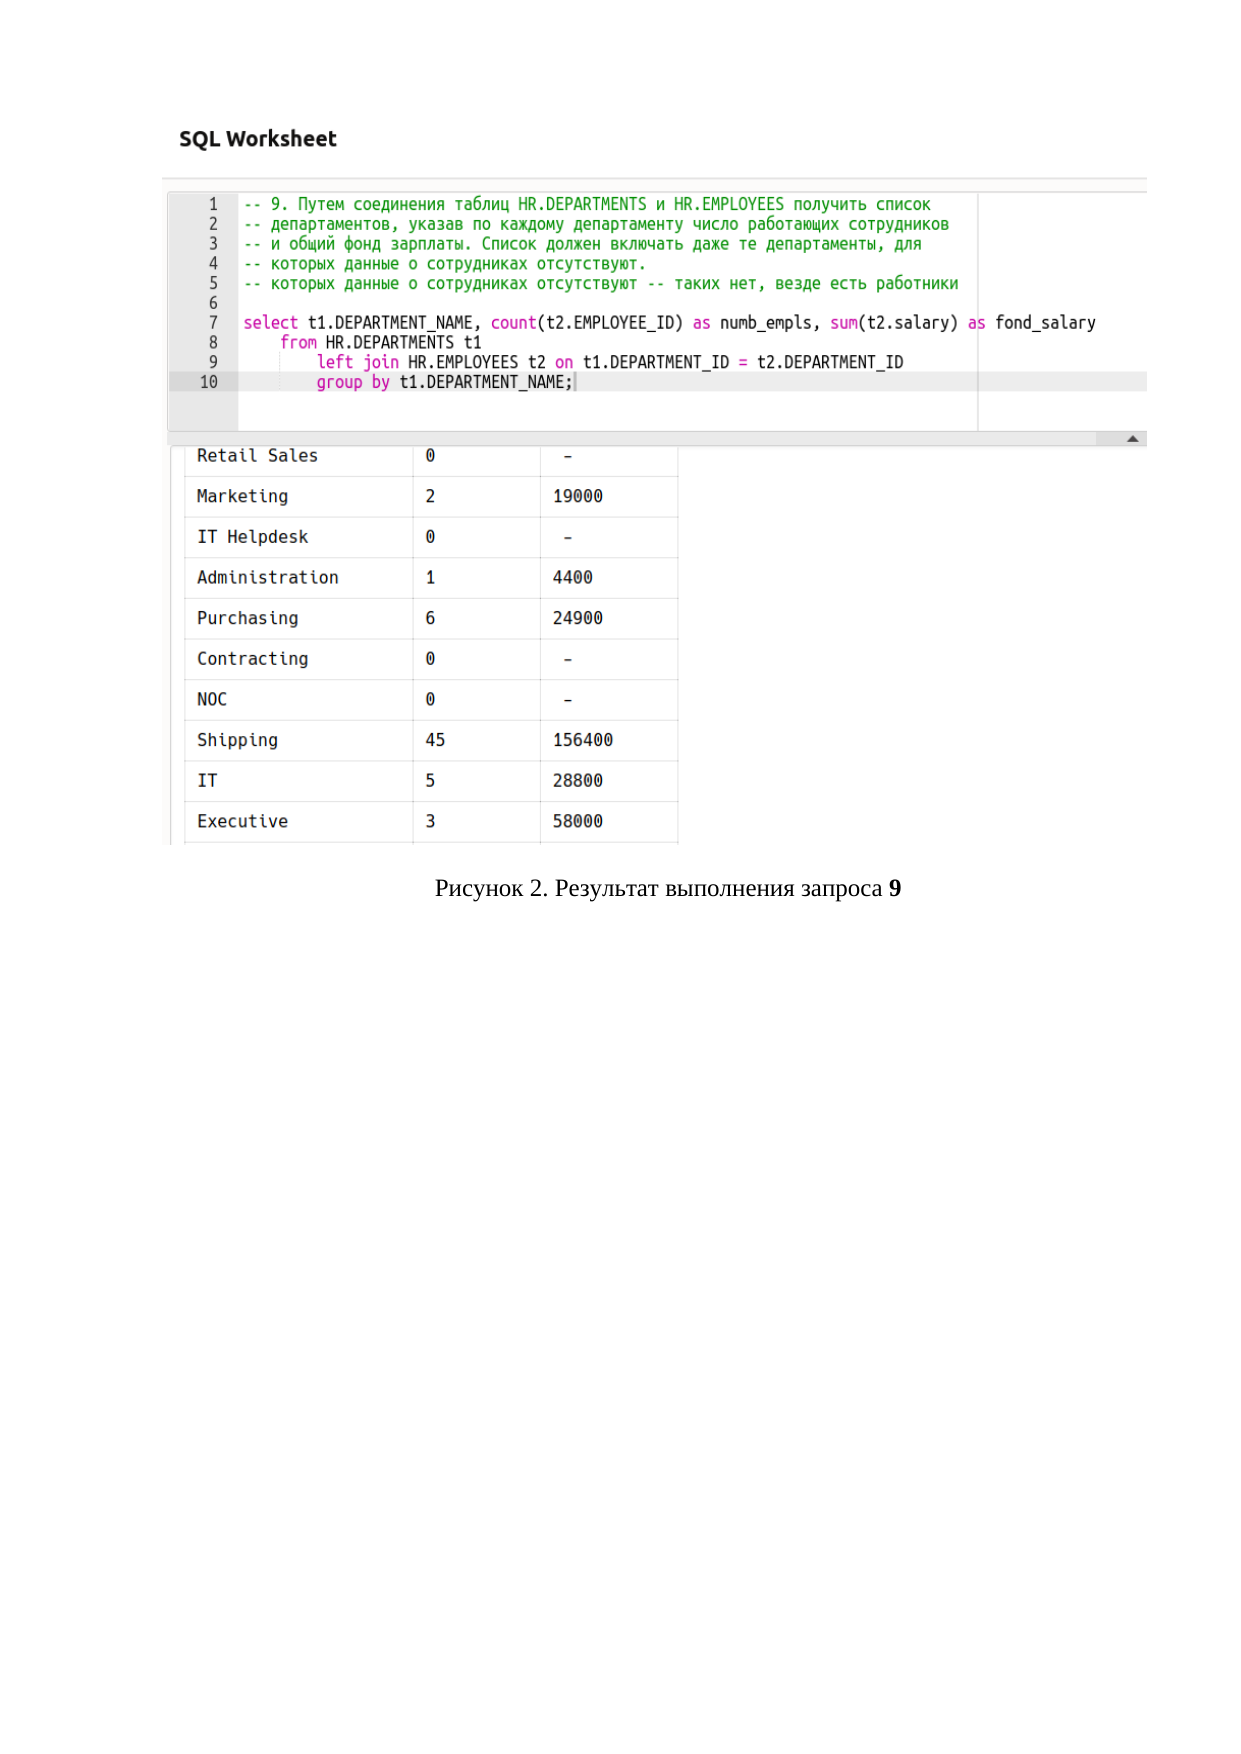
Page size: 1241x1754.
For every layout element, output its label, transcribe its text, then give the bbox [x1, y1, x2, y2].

text Рисунок 2. Результат выполнения запроса 9 [167, 873, 1169, 902]
picture [162, 108, 1147, 845]
